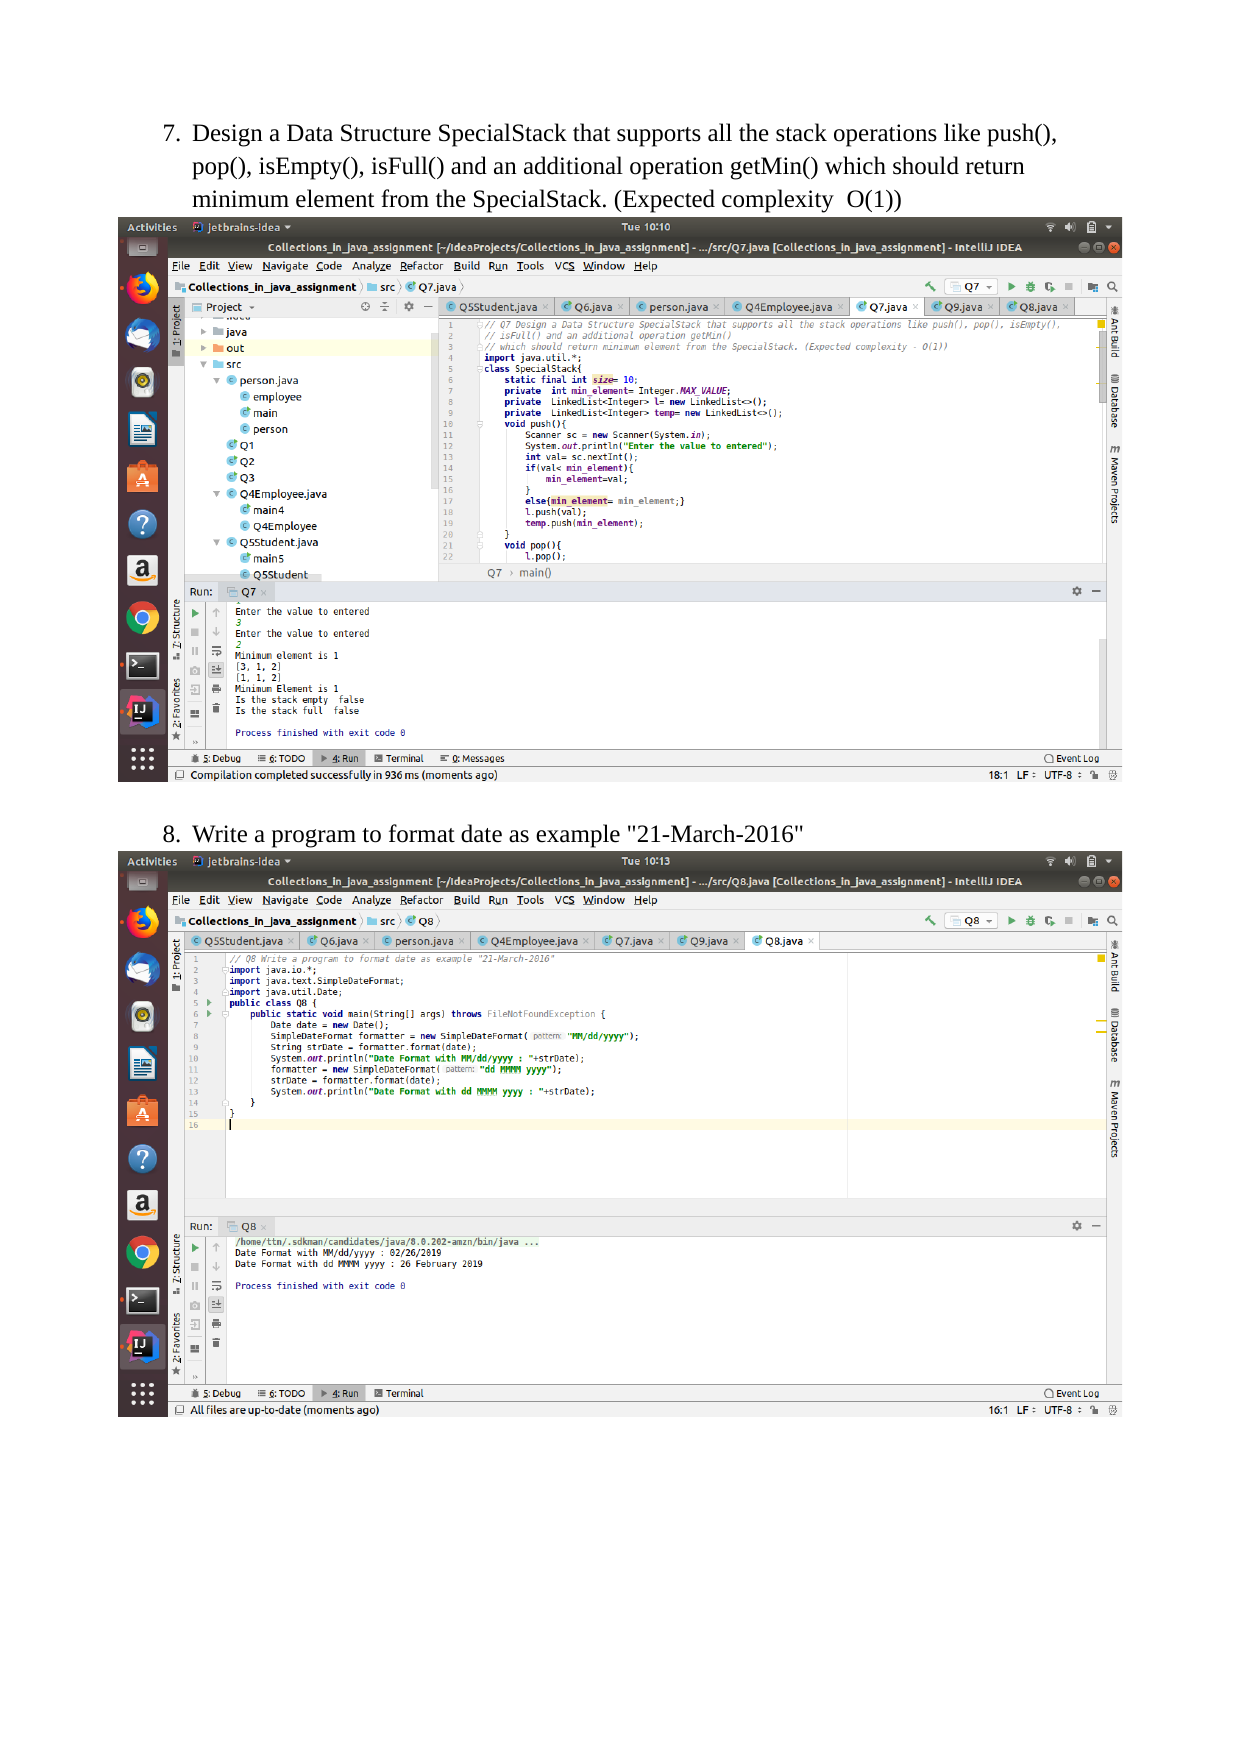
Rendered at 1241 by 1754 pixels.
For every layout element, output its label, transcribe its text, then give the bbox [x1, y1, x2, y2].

picture [118, 217, 1123, 782]
list Write a program to format date as example "21-March-2016" [162, 819, 1122, 848]
picture [118, 851, 1123, 1417]
list Design a Data Structure SpecialStack that supports all the stack operations like push(), pop(), isEmpty(), isFull() and an additional operation getMin() which should return minimum element from the SpecialStack. (Expected complexity ­ O(1)) [162, 118, 1122, 213]
